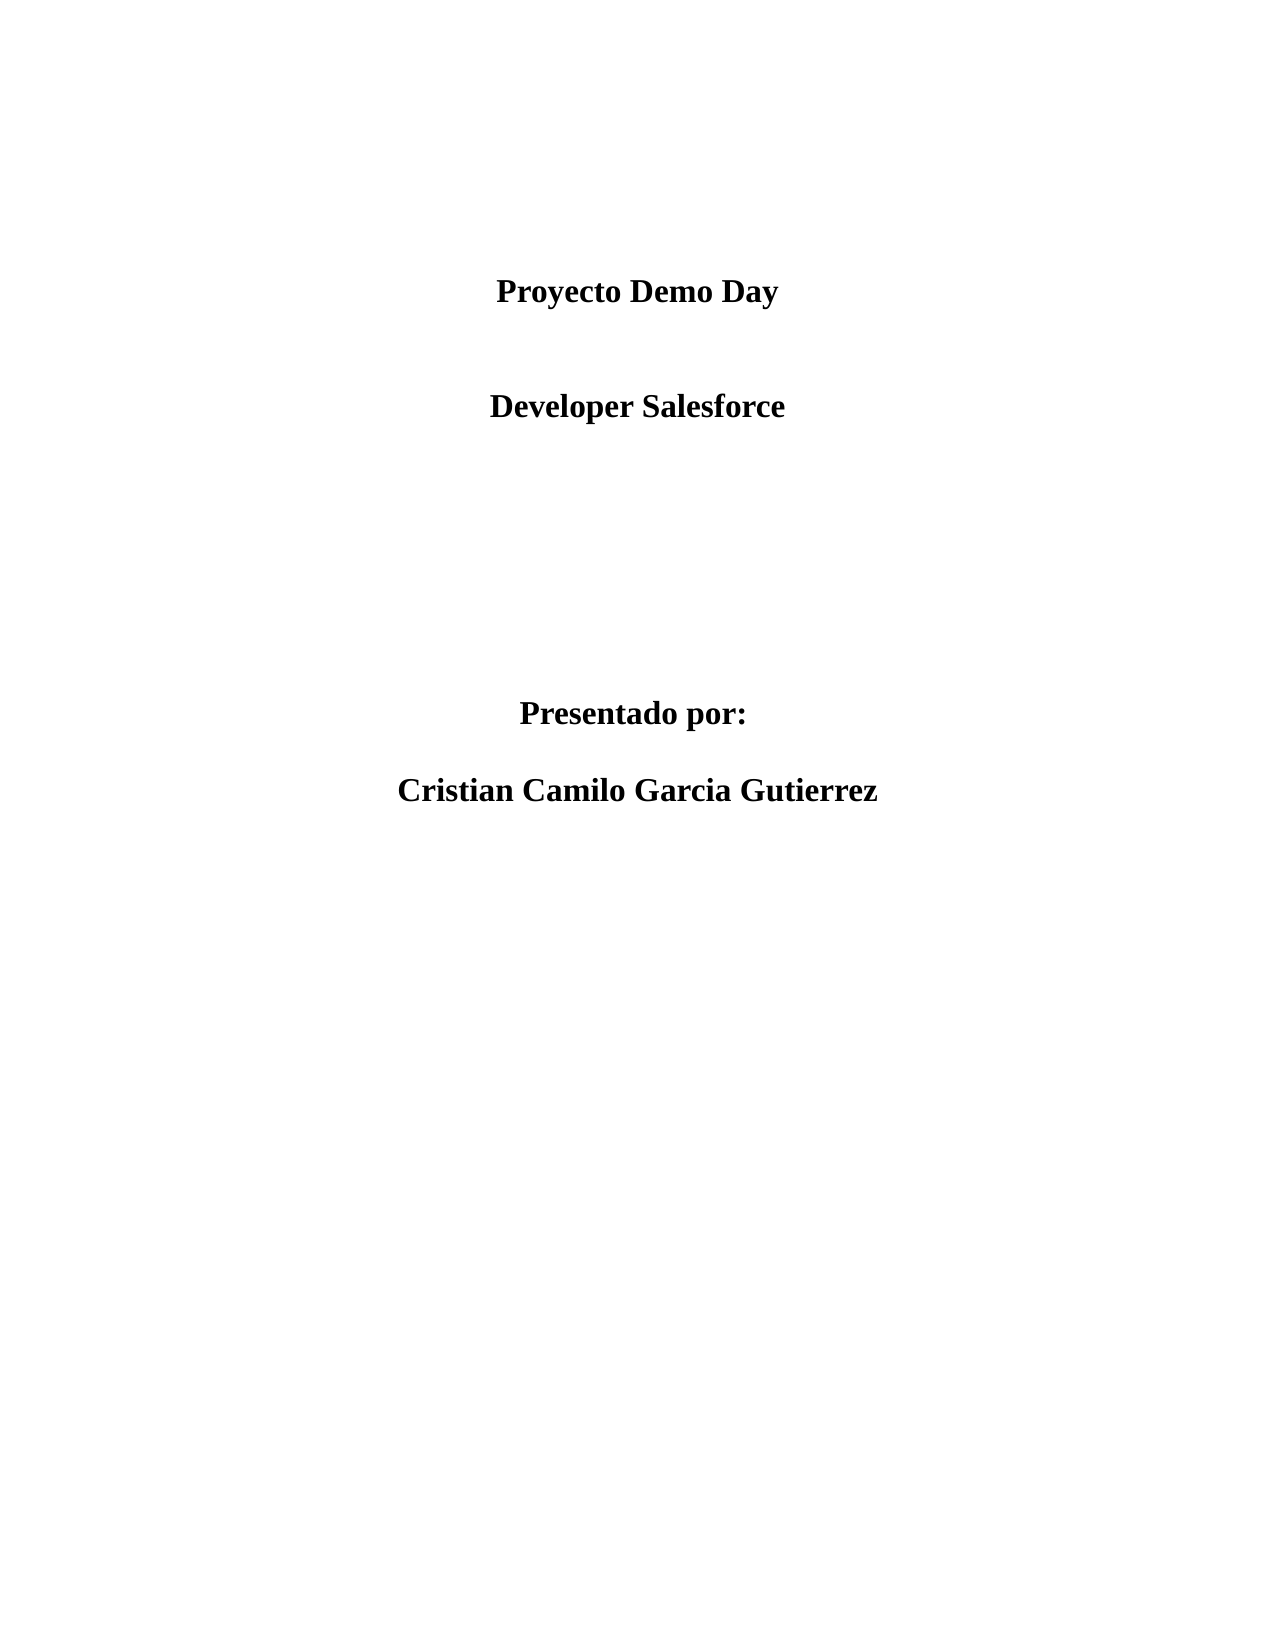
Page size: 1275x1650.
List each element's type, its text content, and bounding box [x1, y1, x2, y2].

text Proyecto Demo Day [118, 271, 1157, 310]
text Presentado por: [118, 693, 1157, 731]
text Cristian Camilo Garcia Gutierrez [118, 770, 1157, 808]
text Developer Salesforce [118, 386, 1157, 425]
